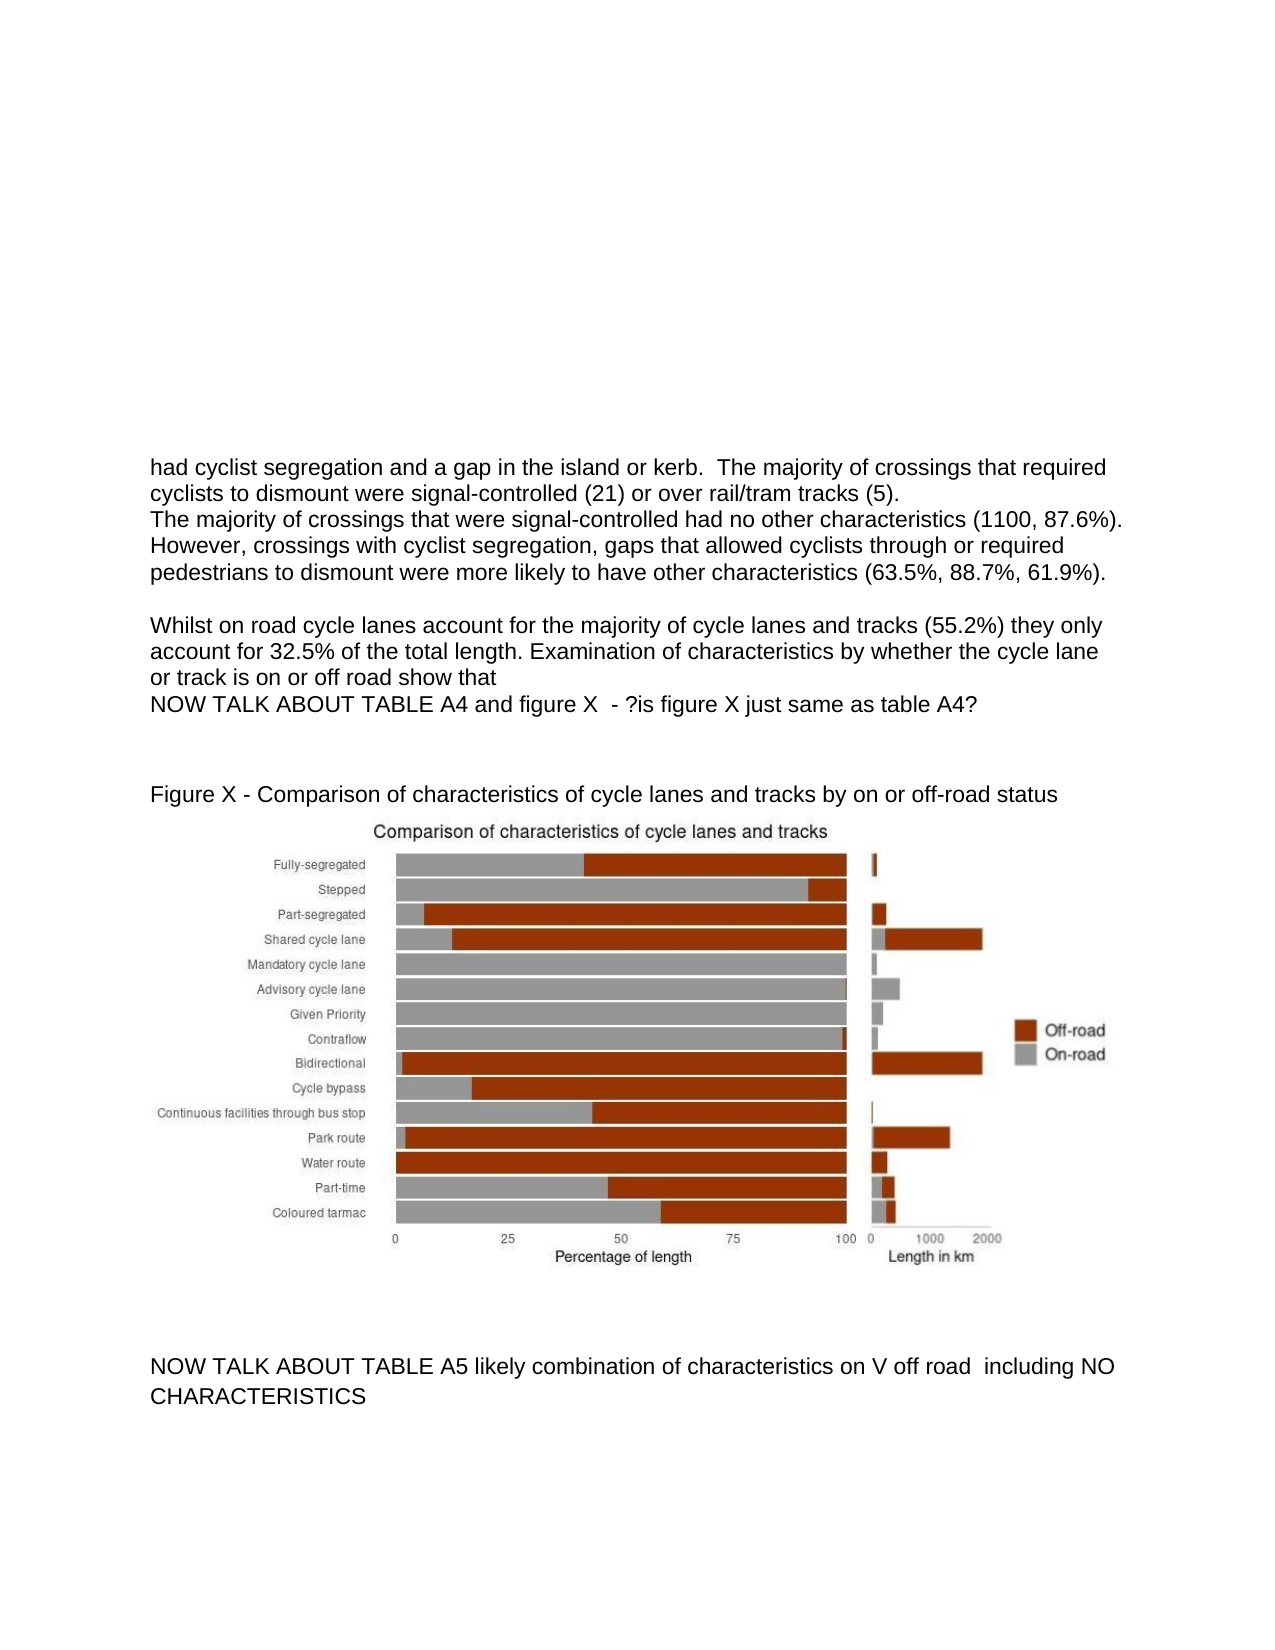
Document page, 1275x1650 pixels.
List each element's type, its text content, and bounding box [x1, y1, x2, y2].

text Whilst on road cycle lanes account for the majority of cycle lanes and tracks (55.2%) they only account for 32.5% of the total length. Examination of characteristics by whether the cycle lane or track is on or off road show that [150, 612, 1125, 691]
text NOW TALK ABOUT TABLE A4 and figure X - ?is figure X just same as table A4? [150, 691, 1125, 717]
text The majority of crossings that were signal-controlled had no other characteristics (1100, 87.6%). However, crossings with cyclist segregation, gaps that allowed cyclists through or required pedestrians to dismount were more likely to have other characteristics (63.5%, 88.7%, 61.9%). [150, 506, 1125, 585]
picture [150, 811, 1125, 1289]
text Figure X - Comparison of characteristics of cycle lanes and tracks by on or off-road status [150, 781, 1125, 808]
text NOW TALK ABOUT TABLE A5 likely combination of characteristics on V off road including NO CHARACTERISTICS [150, 1353, 1125, 1409]
text had cyclist segregation and a gap in the island or kerb. The majority of crossings that required cyclists to dismount were signal-controlled (21) or over rail/tram tracks (5). [150, 453, 1125, 506]
